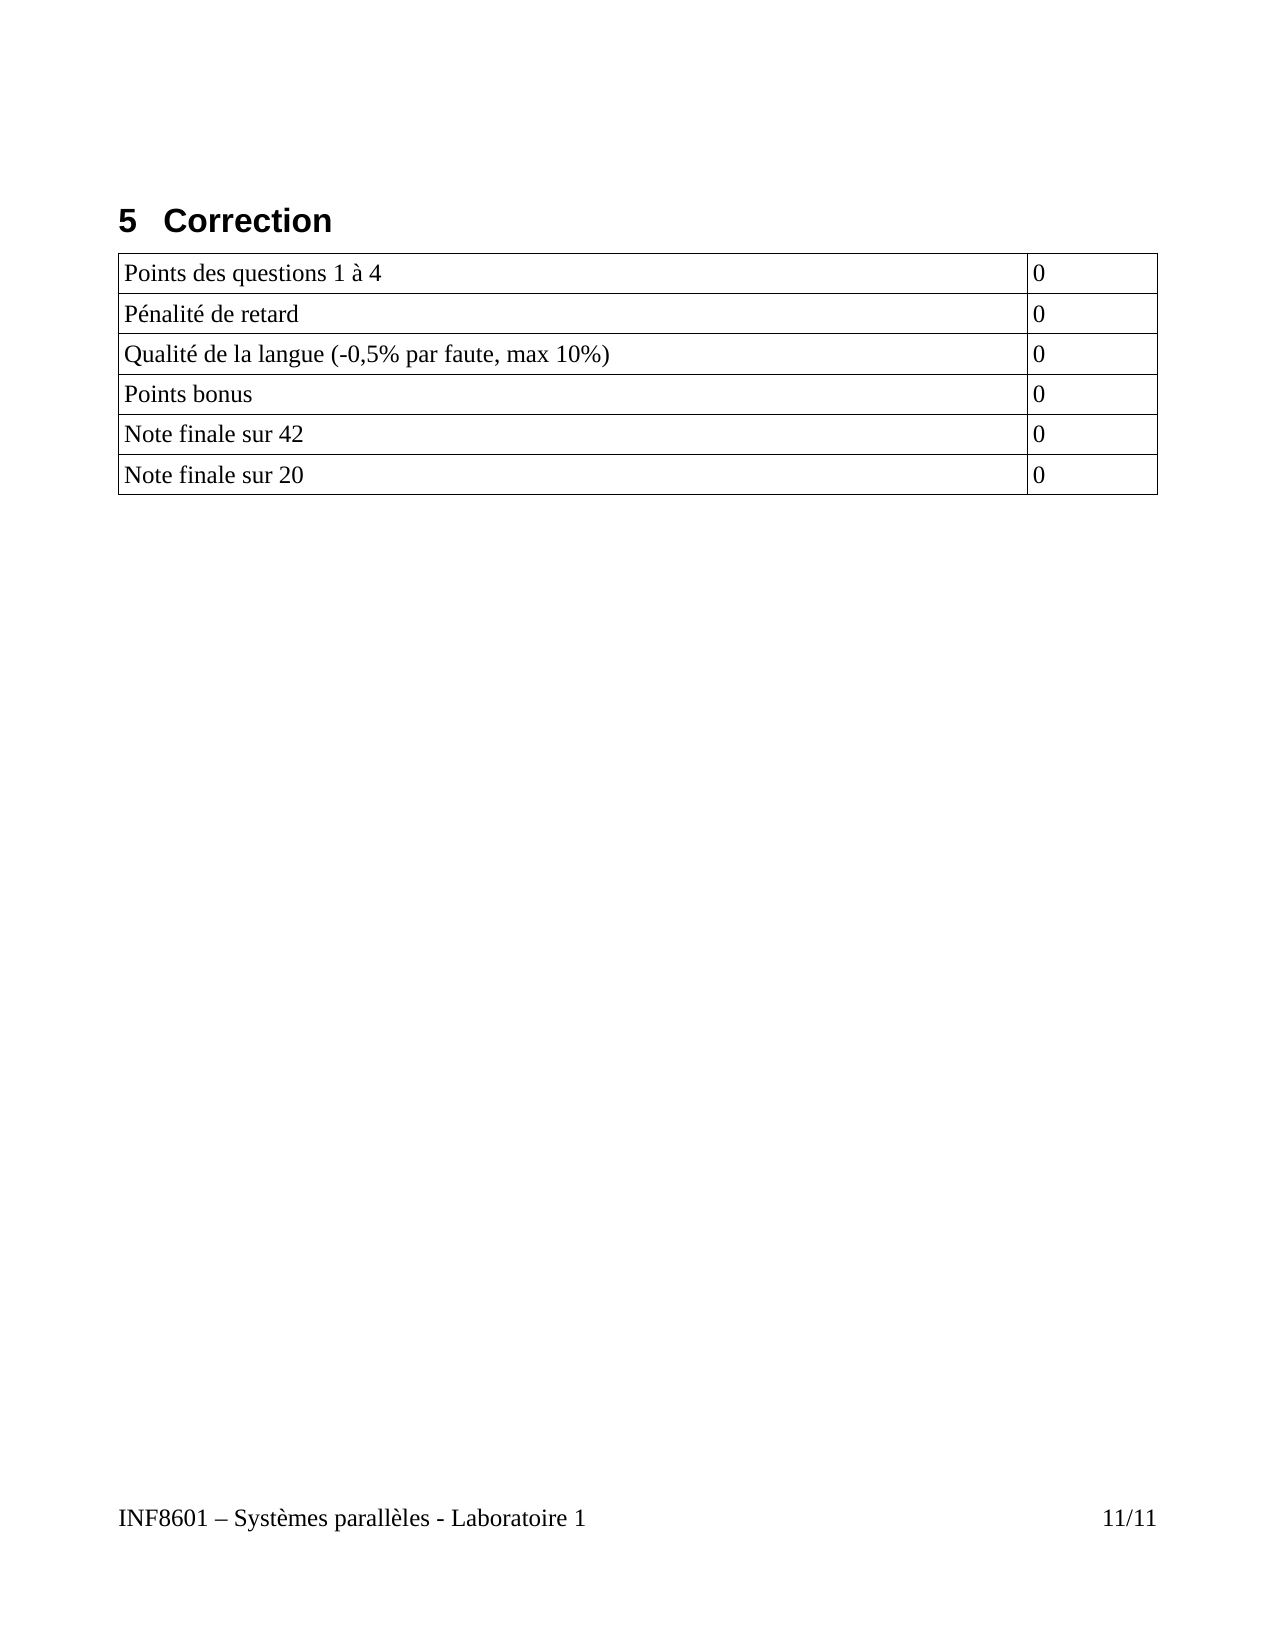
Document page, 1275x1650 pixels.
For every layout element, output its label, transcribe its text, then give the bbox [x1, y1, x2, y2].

table_cell Note finale sur 20 [119, 455, 1027, 494]
table_cell 0 [1028, 415, 1157, 454]
table_cell 0 [1028, 294, 1157, 333]
table_header Points des questions 1 à 4 [119, 254, 1027, 293]
table_cell Qualité de la langue (-0,5% par faute, max 10%) [119, 334, 1027, 373]
table_cell 0 [1028, 455, 1157, 494]
table_cell 0 [1028, 334, 1157, 373]
table_cell Points bonus [119, 375, 1027, 414]
table_cell 0 [1028, 375, 1157, 414]
subtitle Correction [118, 201, 1157, 240]
table_cell Pénalité de retard [119, 294, 1027, 333]
table_header 0 [1028, 254, 1157, 293]
table_cell Note finale sur 42 [119, 415, 1027, 454]
